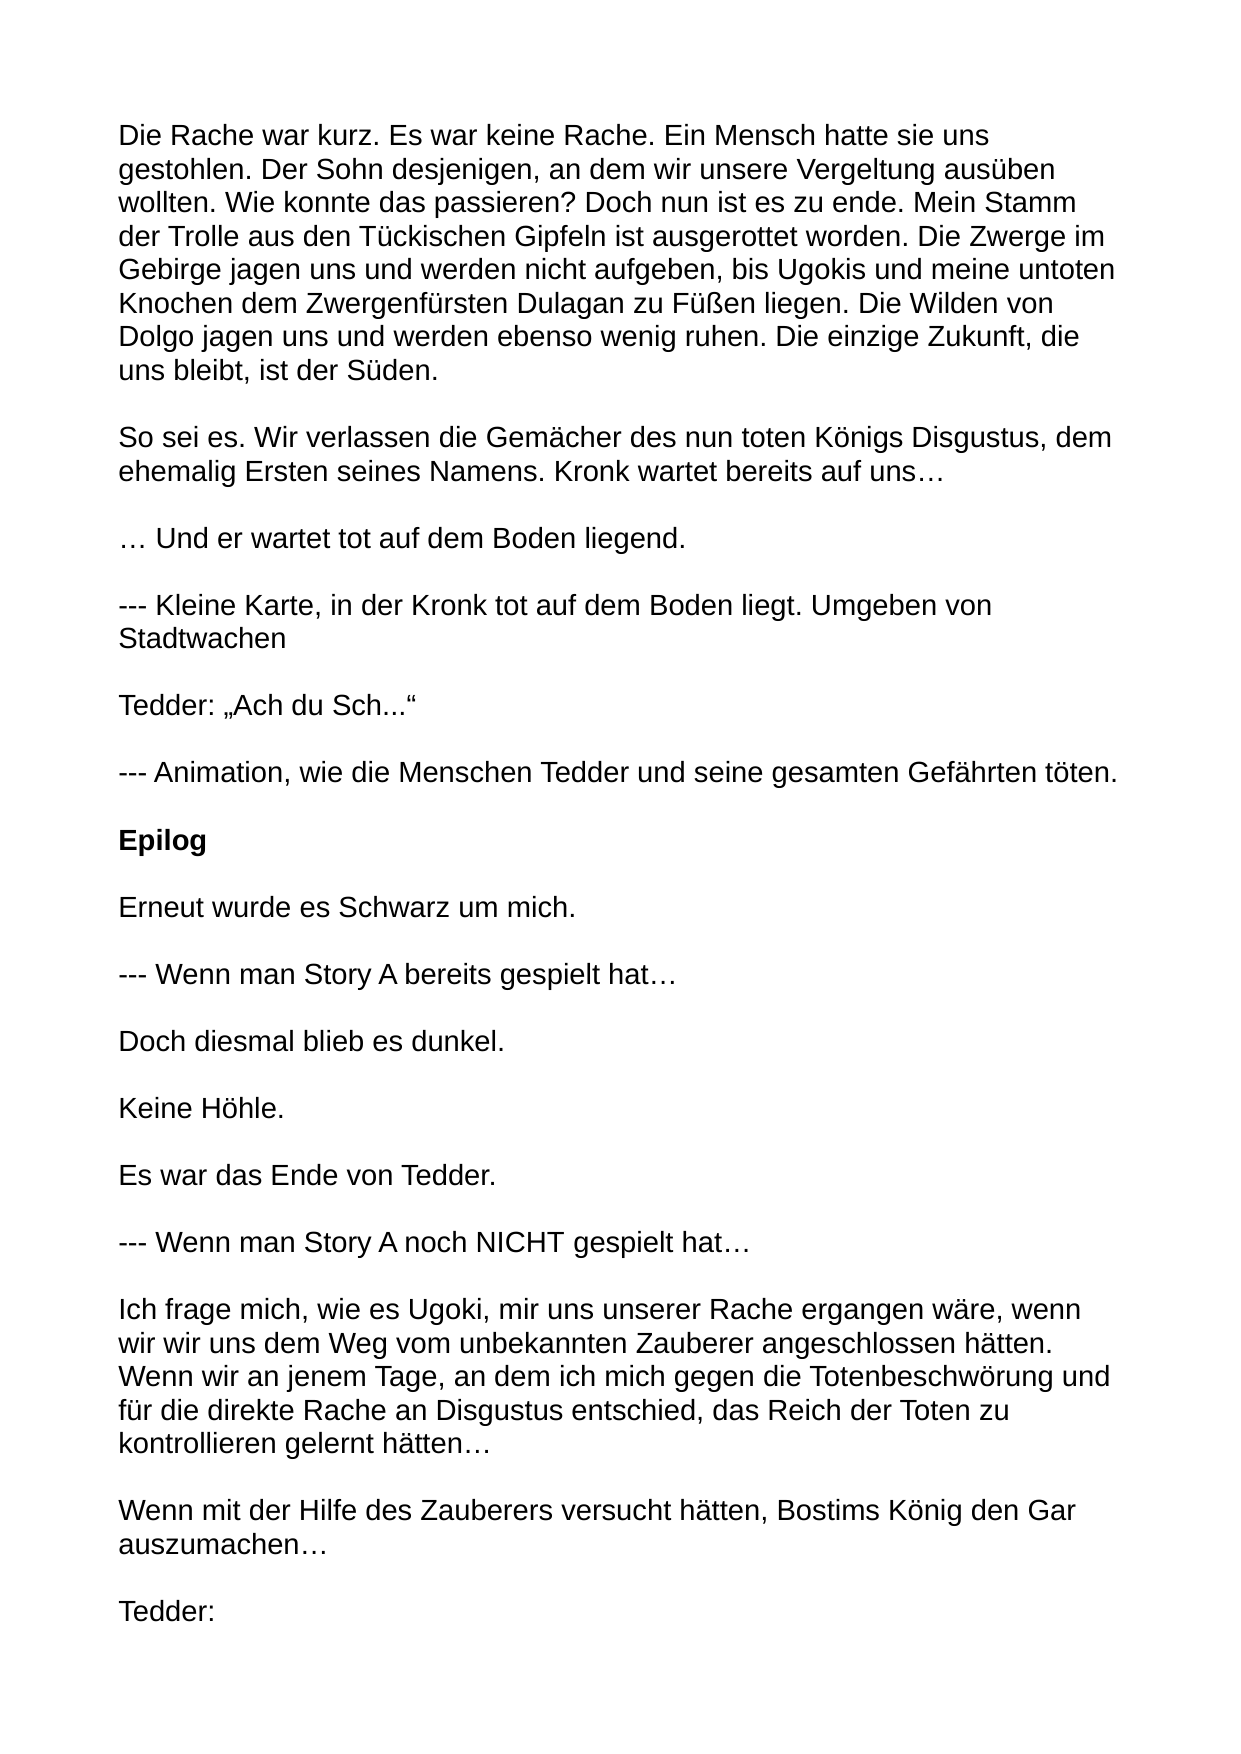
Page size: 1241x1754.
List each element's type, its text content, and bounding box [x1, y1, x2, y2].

text Tedder: „Ach du Sch...“ [118, 688, 1122, 722]
text Es war das Ende von Tedder. [118, 1158, 1122, 1191]
text --- Wenn man Story A bereits gespielt hat… [118, 957, 1122, 990]
text Wenn mit der Hilfe des Zauberers versucht hätten, Bostims König den Gar auszumachen… [118, 1493, 1122, 1560]
text --- Kleine Karte, in der Kronk tot auf dem Boden liegt. Umgeben von Stadtwachen [118, 588, 1122, 655]
text Die Rache war kurz. Es war keine Rache. Ein Mensch hatte sie uns gestohlen. Der Sohn desjenigen, an dem wir unsere Vergeltung ausüben wollten. Wie konnte das passieren? Doch nun ist es zu ende. Mein Stamm der Trolle aus den Tückischen Gipfeln ist ausgerottet worden. Die Zwerge im Gebirge jagen uns und werden nicht aufgeben, bis Ugokis und meine untoten Knochen dem Zwergenfürsten Dulagan zu Füßen liegen. Die Wilden von Dolgo jagen uns und werden ebenso wenig ruhen. Die einzige Zukunft, die uns bleibt, ist der Süden. [118, 118, 1122, 386]
text Doch diesmal blieb es dunkel. [118, 1024, 1122, 1057]
text Ich frage mich, wie es Ugoki, mir uns unserer Rache ergangen wäre, wenn wir wir uns dem Weg vom unbekannten Zauberer angeschlossen hätten. Wenn wir an jenem Tage, an dem ich mich gegen die Totenbeschwörung und für die direkte Rache an Disgustus entschied, das Reich der Toten zu kontrollieren gelernt hätten… [118, 1292, 1122, 1460]
text --- Animation, wie die Menschen Tedder und seine gesamten Gefährten töten. [118, 755, 1122, 789]
text Tedder: [118, 1594, 1122, 1627]
text … Und er wartet tot auf dem Boden liegend. [118, 521, 1122, 554]
text So sei es. Wir verlassen die Gemächer des nun toten Königs Disgustus, dem ehemalig Ersten seines Namens. Kronk wartet bereits auf uns… [118, 420, 1122, 487]
text Erneut wurde es Schwarz um mich. [118, 889, 1122, 923]
text --- Wenn man Story A noch NICHT gespielt hat… [118, 1225, 1122, 1258]
text Epilog [118, 822, 1122, 856]
text Keine Höhle. [118, 1091, 1122, 1124]
